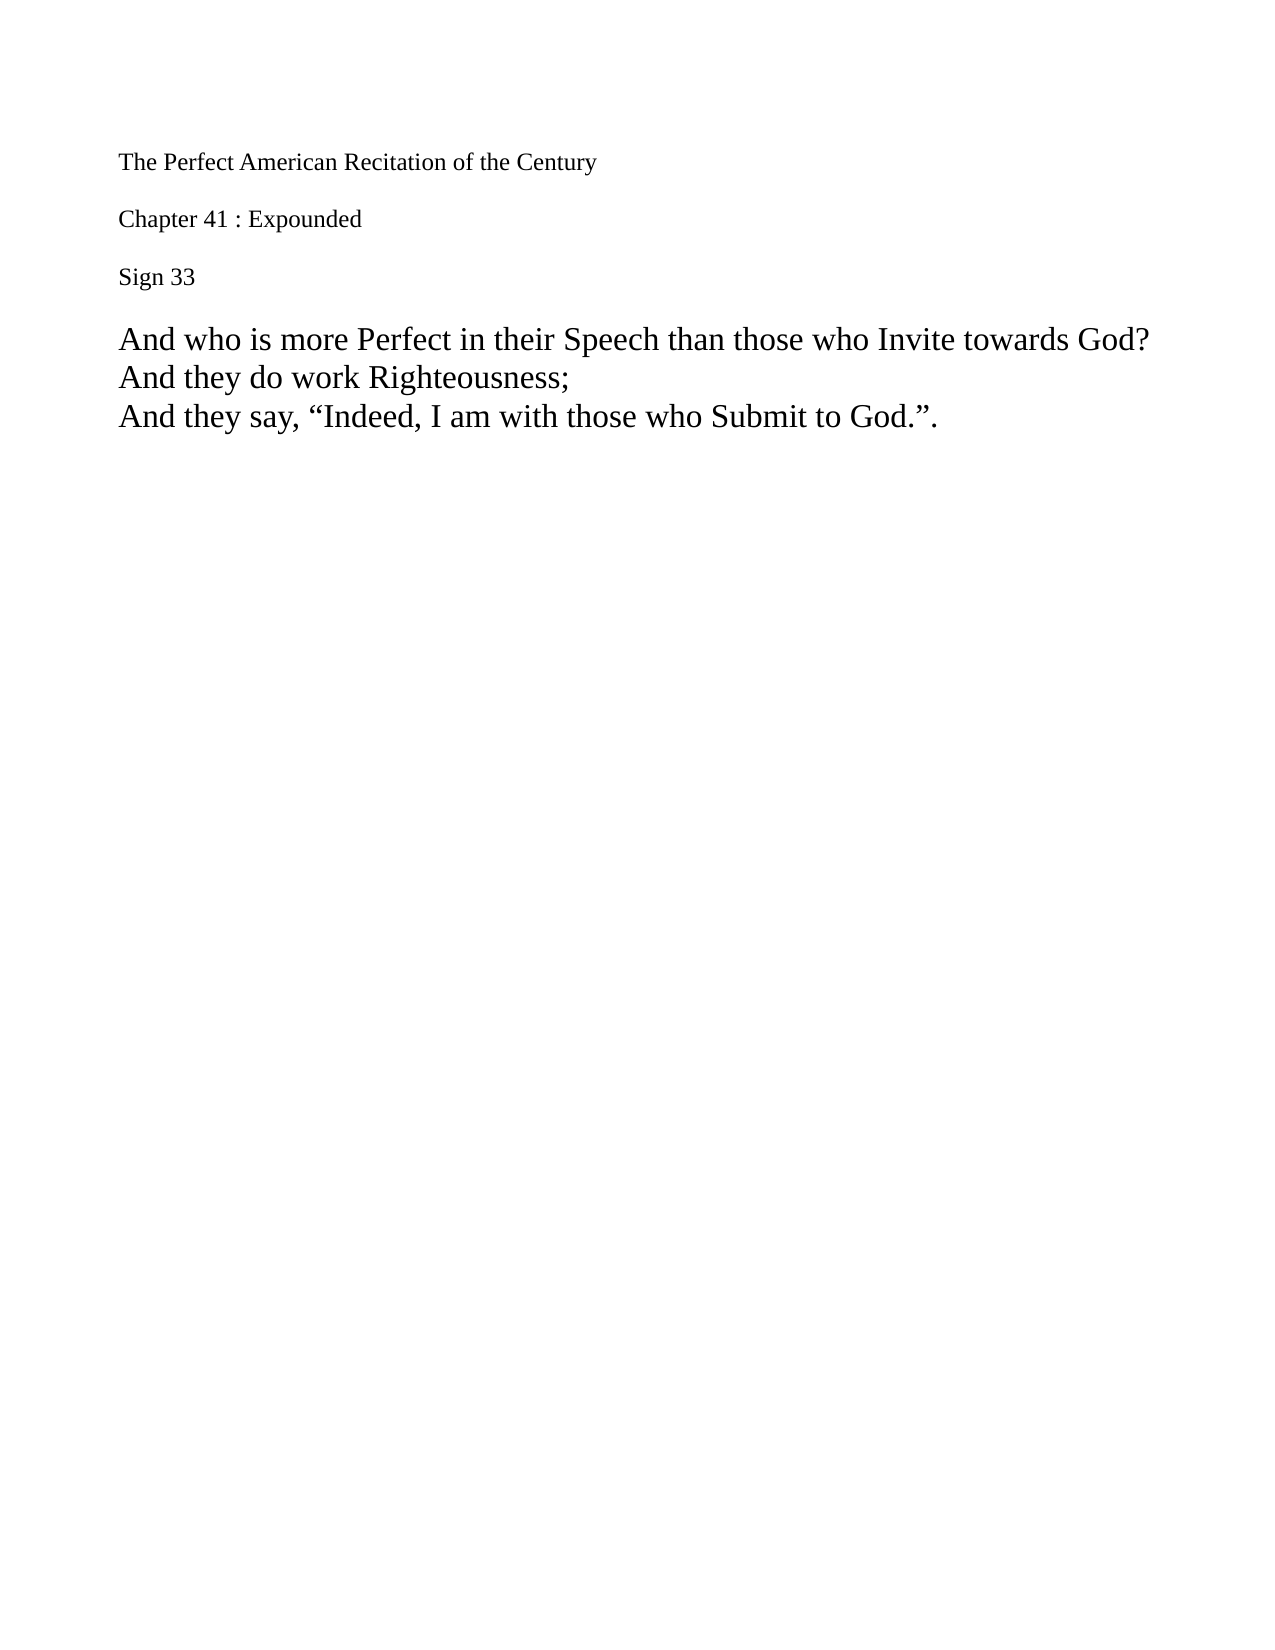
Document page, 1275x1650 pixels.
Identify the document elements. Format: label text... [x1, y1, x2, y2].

text And they say, “Indeed, I am with those who Submit to God.”. [118, 396, 1157, 434]
text And who is more Perfect in their Speech than those who Invite towards God? And they do work Righteousness; [118, 319, 1157, 396]
text Sign 33 [118, 262, 1157, 291]
text The Perfect American Recitation of the Century Chapter 41 : Expounded [118, 147, 1157, 233]
